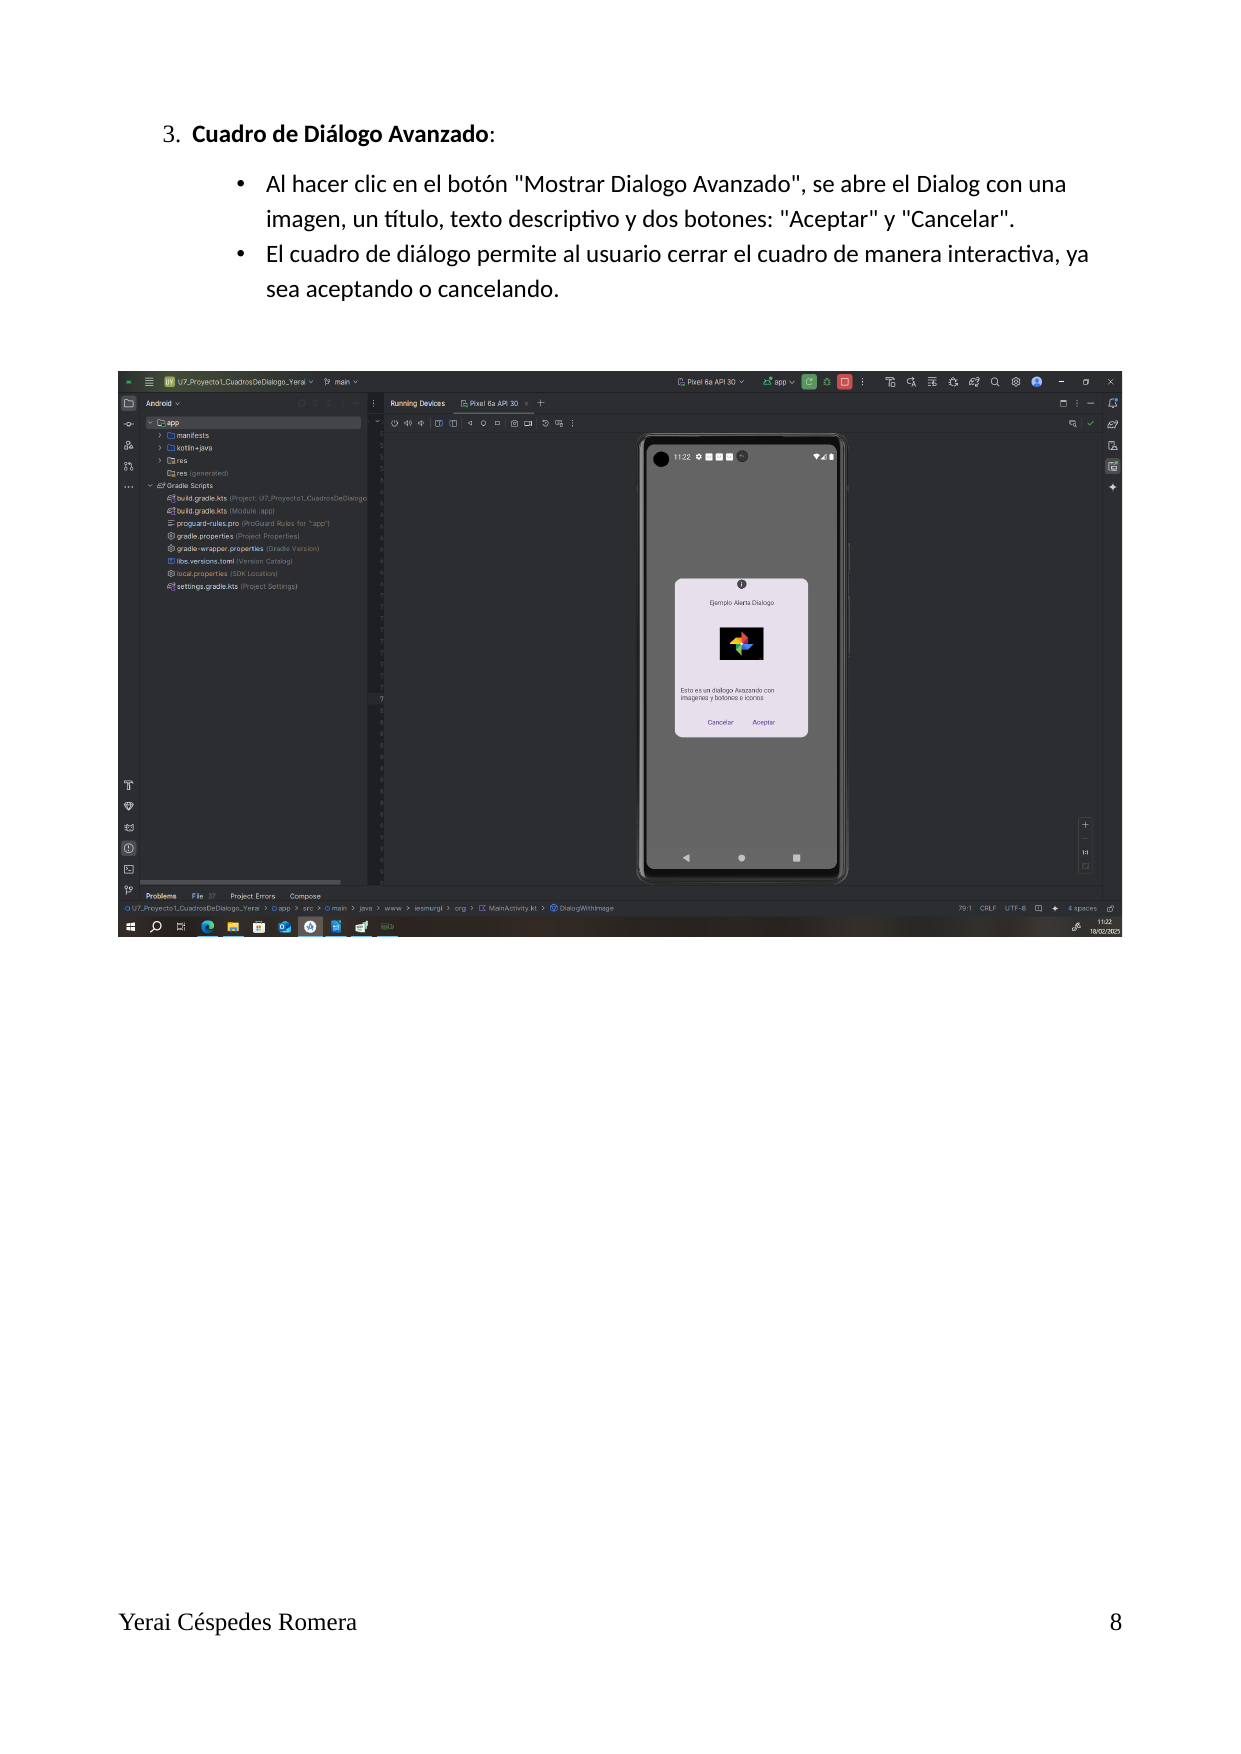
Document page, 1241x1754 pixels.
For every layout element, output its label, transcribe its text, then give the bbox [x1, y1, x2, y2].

list Cuadro de Diálogo Avanzado: [162, 118, 1122, 149]
list El cuadro de diálogo permite al usuario cerrar el cuadro de manera interactiva, ya sea aceptando o cancelando. [236, 238, 1122, 303]
list Al hacer clic en el botón "Mostrar Dialogo Avanzado", se abre el Dialog con una imagen, un título, texto descriptivo y dos botones: "Aceptar" y "Cancelar". [236, 168, 1122, 233]
picture [118, 371, 1123, 937]
